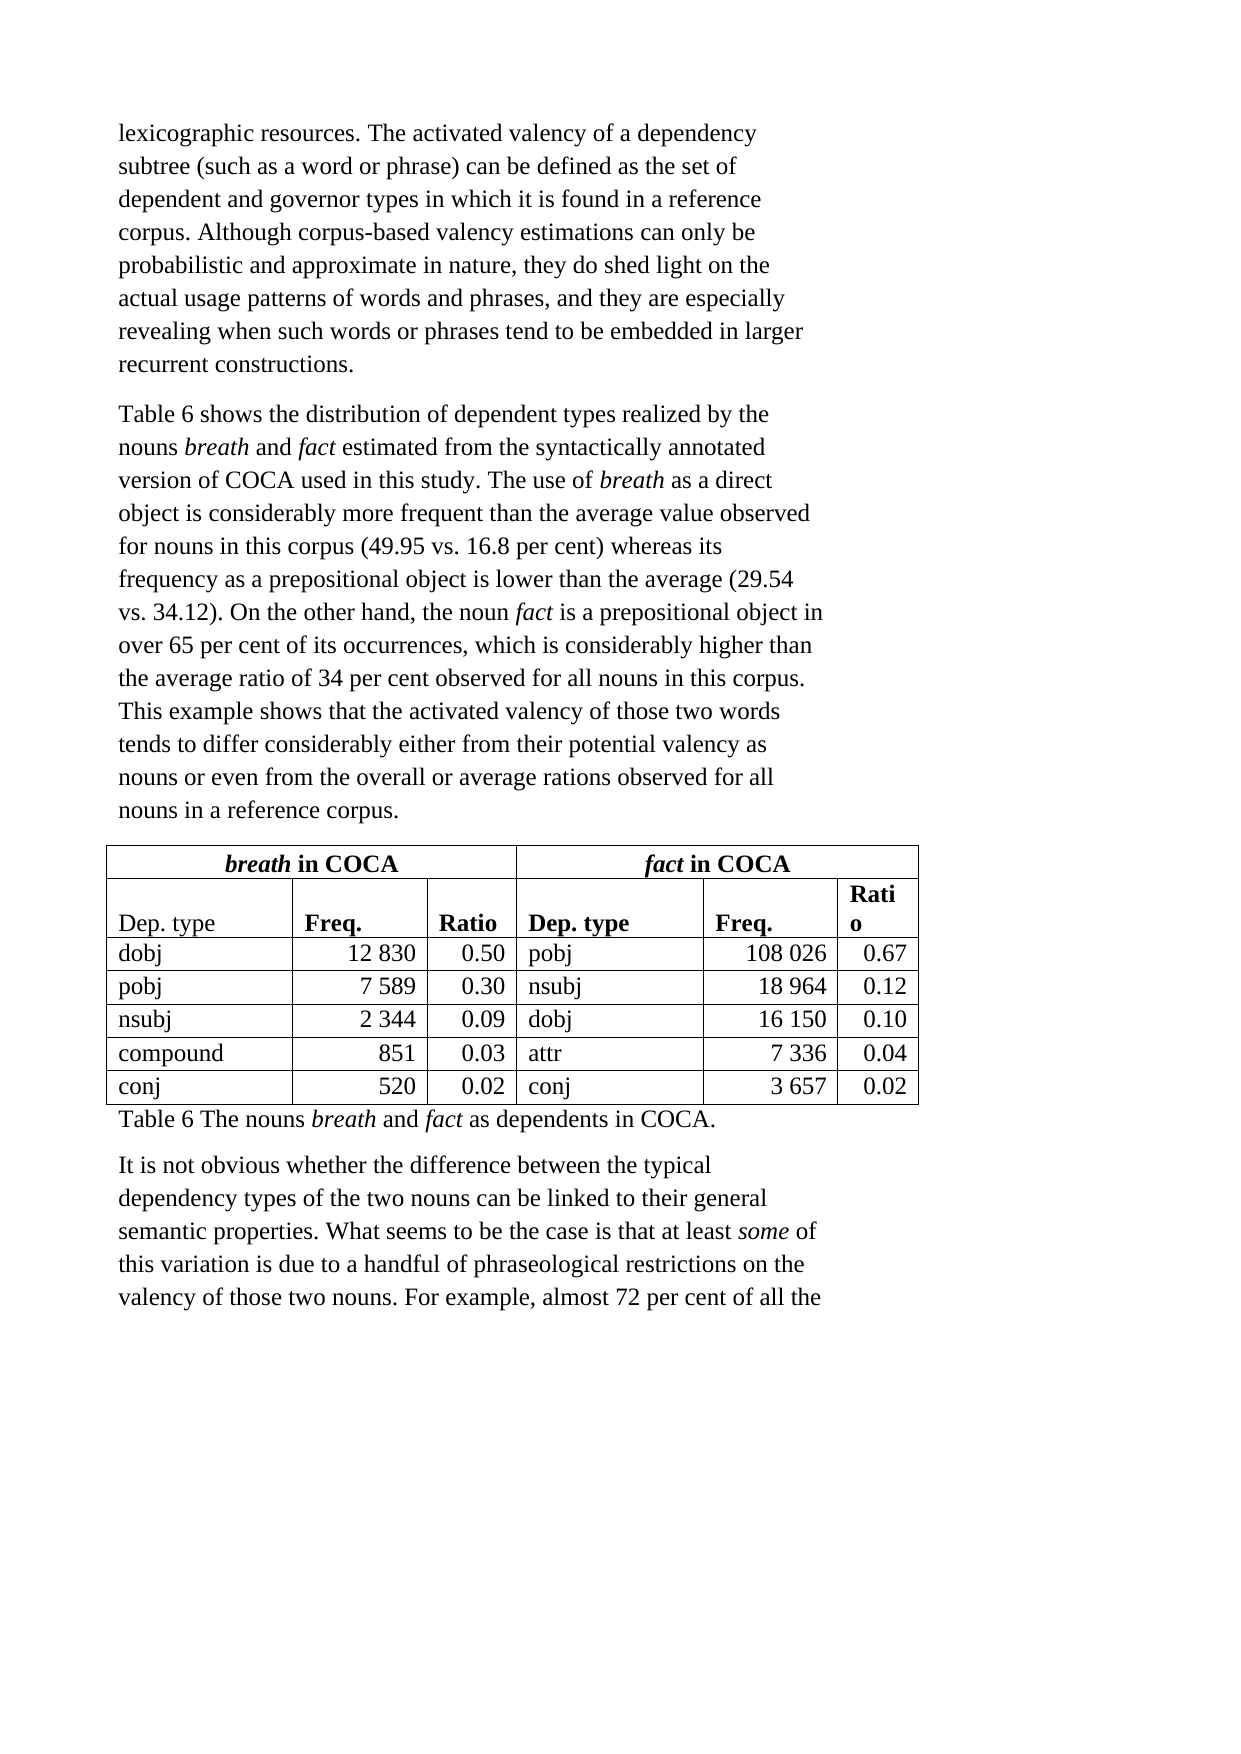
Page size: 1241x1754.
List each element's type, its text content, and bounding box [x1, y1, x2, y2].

table_cell 0.10 [838, 1005, 918, 1037]
table_cell 0.09 [428, 1005, 516, 1037]
table_cell nsubj [517, 971, 703, 1003]
table_cell Freq. [293, 879, 427, 937]
table_cell conj [107, 1071, 292, 1103]
table_cell pobj [517, 938, 703, 970]
table_cell 520 [293, 1071, 427, 1103]
table_cell 0.02 [428, 1071, 516, 1103]
table_cell Ratio [838, 879, 918, 937]
table_cell pobj [107, 971, 292, 1003]
table_cell 108 026 [704, 938, 837, 970]
text Table 6 The nouns breath and fact as dependents in COCA. [118, 1105, 827, 1133]
table_cell dobj [107, 938, 292, 970]
table_cell 2 344 [293, 1005, 427, 1037]
table_cell 7 336 [704, 1038, 837, 1070]
table_cell 851 [293, 1038, 427, 1070]
table_cell 12 830 [293, 938, 427, 970]
table_cell 0.30 [428, 971, 516, 1003]
table_cell 0.50 [428, 938, 516, 970]
table_cell 0.67 [838, 938, 918, 970]
table_cell dobj [517, 1005, 703, 1037]
table_cell 16 150 [704, 1005, 837, 1037]
table_cell 7 589 [293, 971, 427, 1003]
table_cell 0.02 [838, 1071, 918, 1103]
table_cell 18 964 [704, 971, 837, 1003]
table_cell 0.12 [838, 971, 918, 1003]
table_cell Dep. type [107, 879, 292, 937]
table_cell 3 657 [704, 1071, 837, 1103]
table_cell conj [517, 1071, 703, 1103]
table_cell Freq. [704, 879, 837, 937]
table_cell nsubj [107, 1005, 292, 1037]
table_cell Dep. type [517, 879, 703, 937]
text lexicographic resources. The activated valency of a dependency subtree (such as a word or phrase) can be defined as the set of dependent and governor types in which it is found in a reference corpus. Although corpus-based valency estimations can only be probabilistic and approximate in nature, they do shed light on the actual usage patterns of words and phrases, and they are especially revealing when such words or phrases tend to be embedded in larger recurrent constructions. [118, 118, 827, 378]
table_cell compound [107, 1038, 292, 1070]
table_cell 0.04 [838, 1038, 918, 1070]
text It is not obvious whether the difference between the typical dependency types of the two nouns can be linked to their general semantic properties. What seems to be the case is that at least some of this variation is due to a handful of phraseological restrictions on the valency of those two nouns. For example, almost 72 per cent of all the [118, 1150, 827, 1311]
table_cell 0.03 [428, 1038, 516, 1070]
table_header breath in COCA [107, 846, 516, 878]
table_cell attr [517, 1038, 703, 1070]
table_cell Ratio [428, 879, 516, 937]
table_header fact in COCA [517, 846, 918, 878]
text Table 6 shows the distribution of dependent types realized by the nouns breath and fact estimated from the syntactically annotated version of COCA used in this study. The use of breath as a direct object is considerably more frequent than the average value observed for nouns in this corpus (49.95 vs. 16.8 per cent) whereas its frequency as a prepositional object is lower than the average (29.54 vs. 34.12). On the other hand, the noun fact is a prepositional object in over 65 per cent of its occurrences, which is considerably higher than the average ratio of 34 per cent observed for all nouns in this corpus. This example shows that the activated valency of those two words tends to differ considerably either from their potential valency as nouns or even from the overall or average rations observed for all nouns in a reference corpus. [118, 399, 827, 824]
